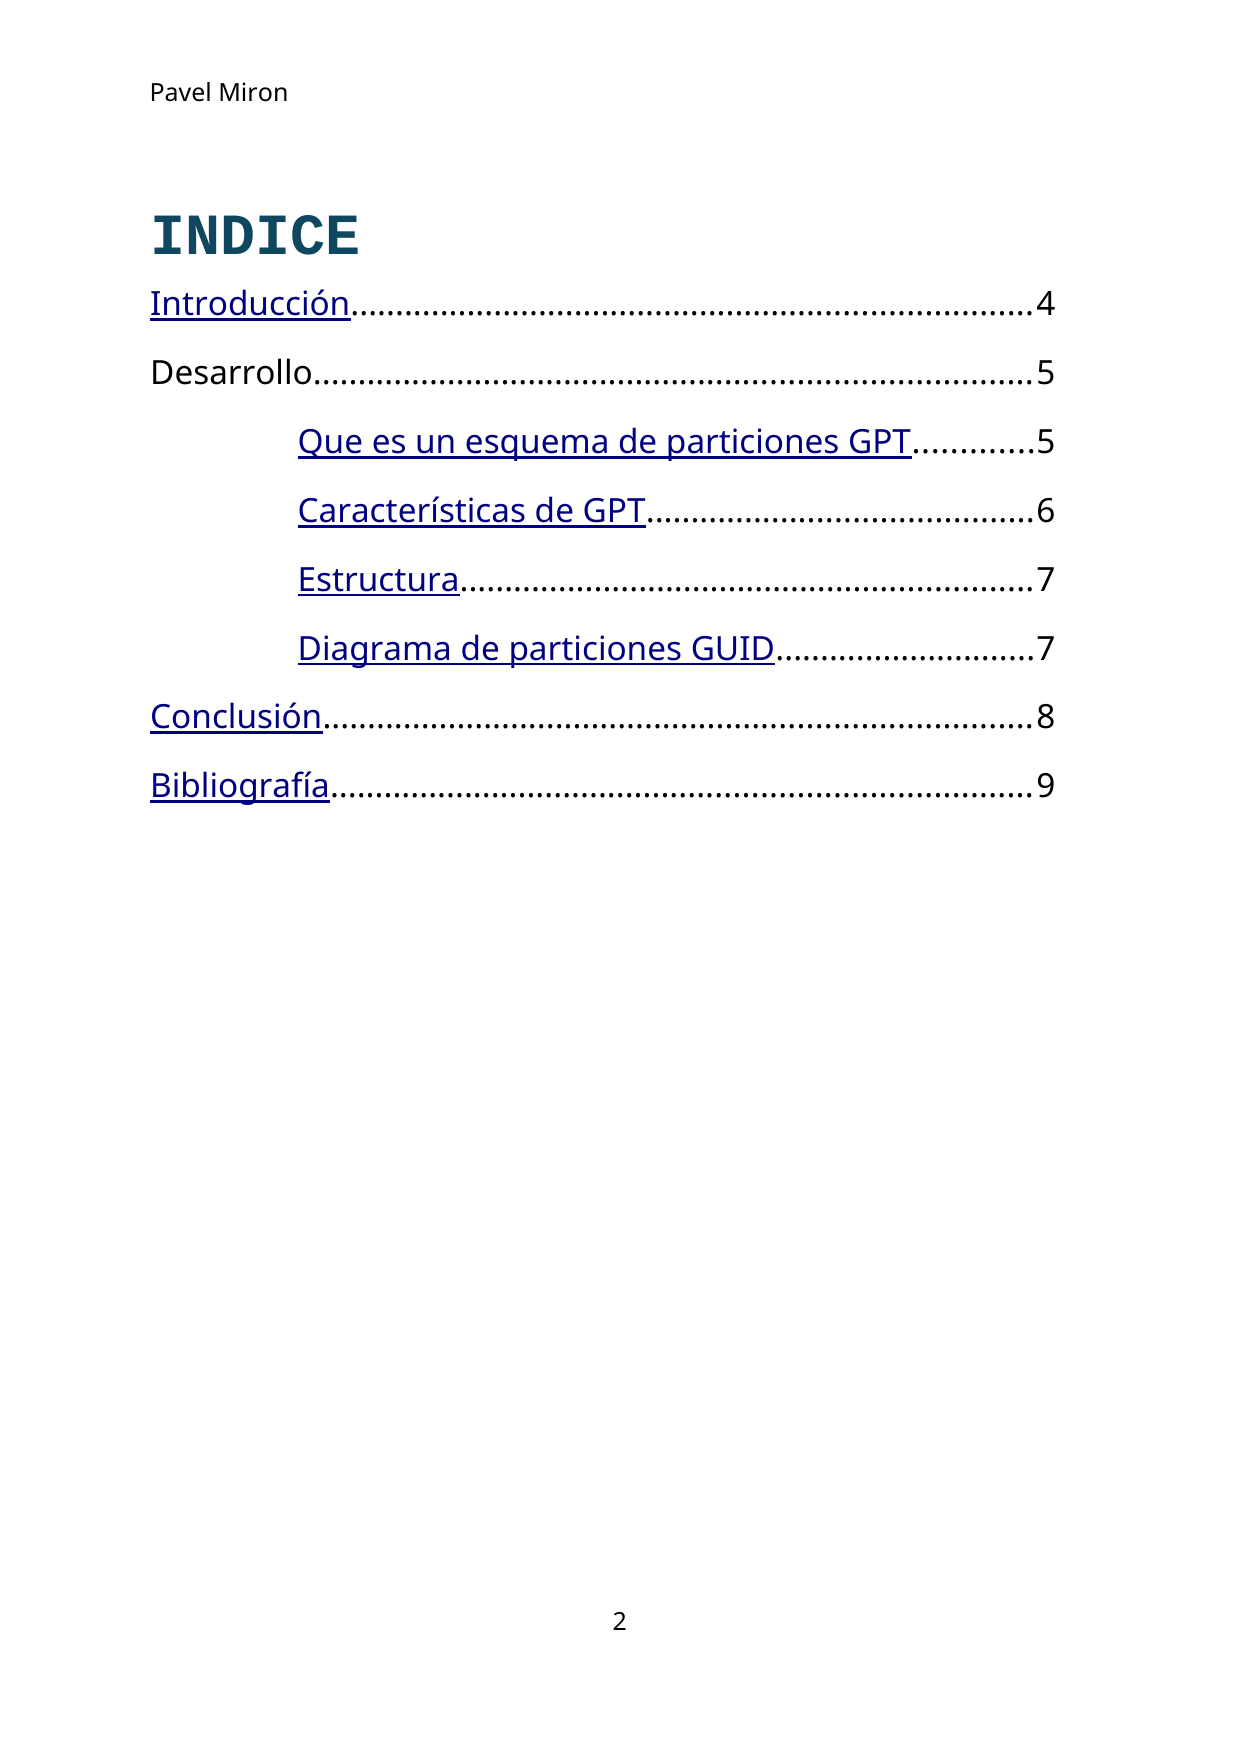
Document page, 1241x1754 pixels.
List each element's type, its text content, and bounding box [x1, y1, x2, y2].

text Características de GPT 6 [297, 487, 1090, 532]
text Introducción 4 [150, 280, 1090, 326]
text Que es un esquema de particiones GPT 5 [224, 418, 1090, 463]
text Bibliografía 9 [150, 762, 1090, 808]
text Conclusión 8 [150, 693, 1090, 739]
text Diagrama de particiones GUID 7 [224, 624, 1090, 670]
text INDICE [150, 206, 1090, 272]
text Desarrollo 5 [150, 349, 1090, 394]
text Estructura 7 [224, 556, 1090, 601]
